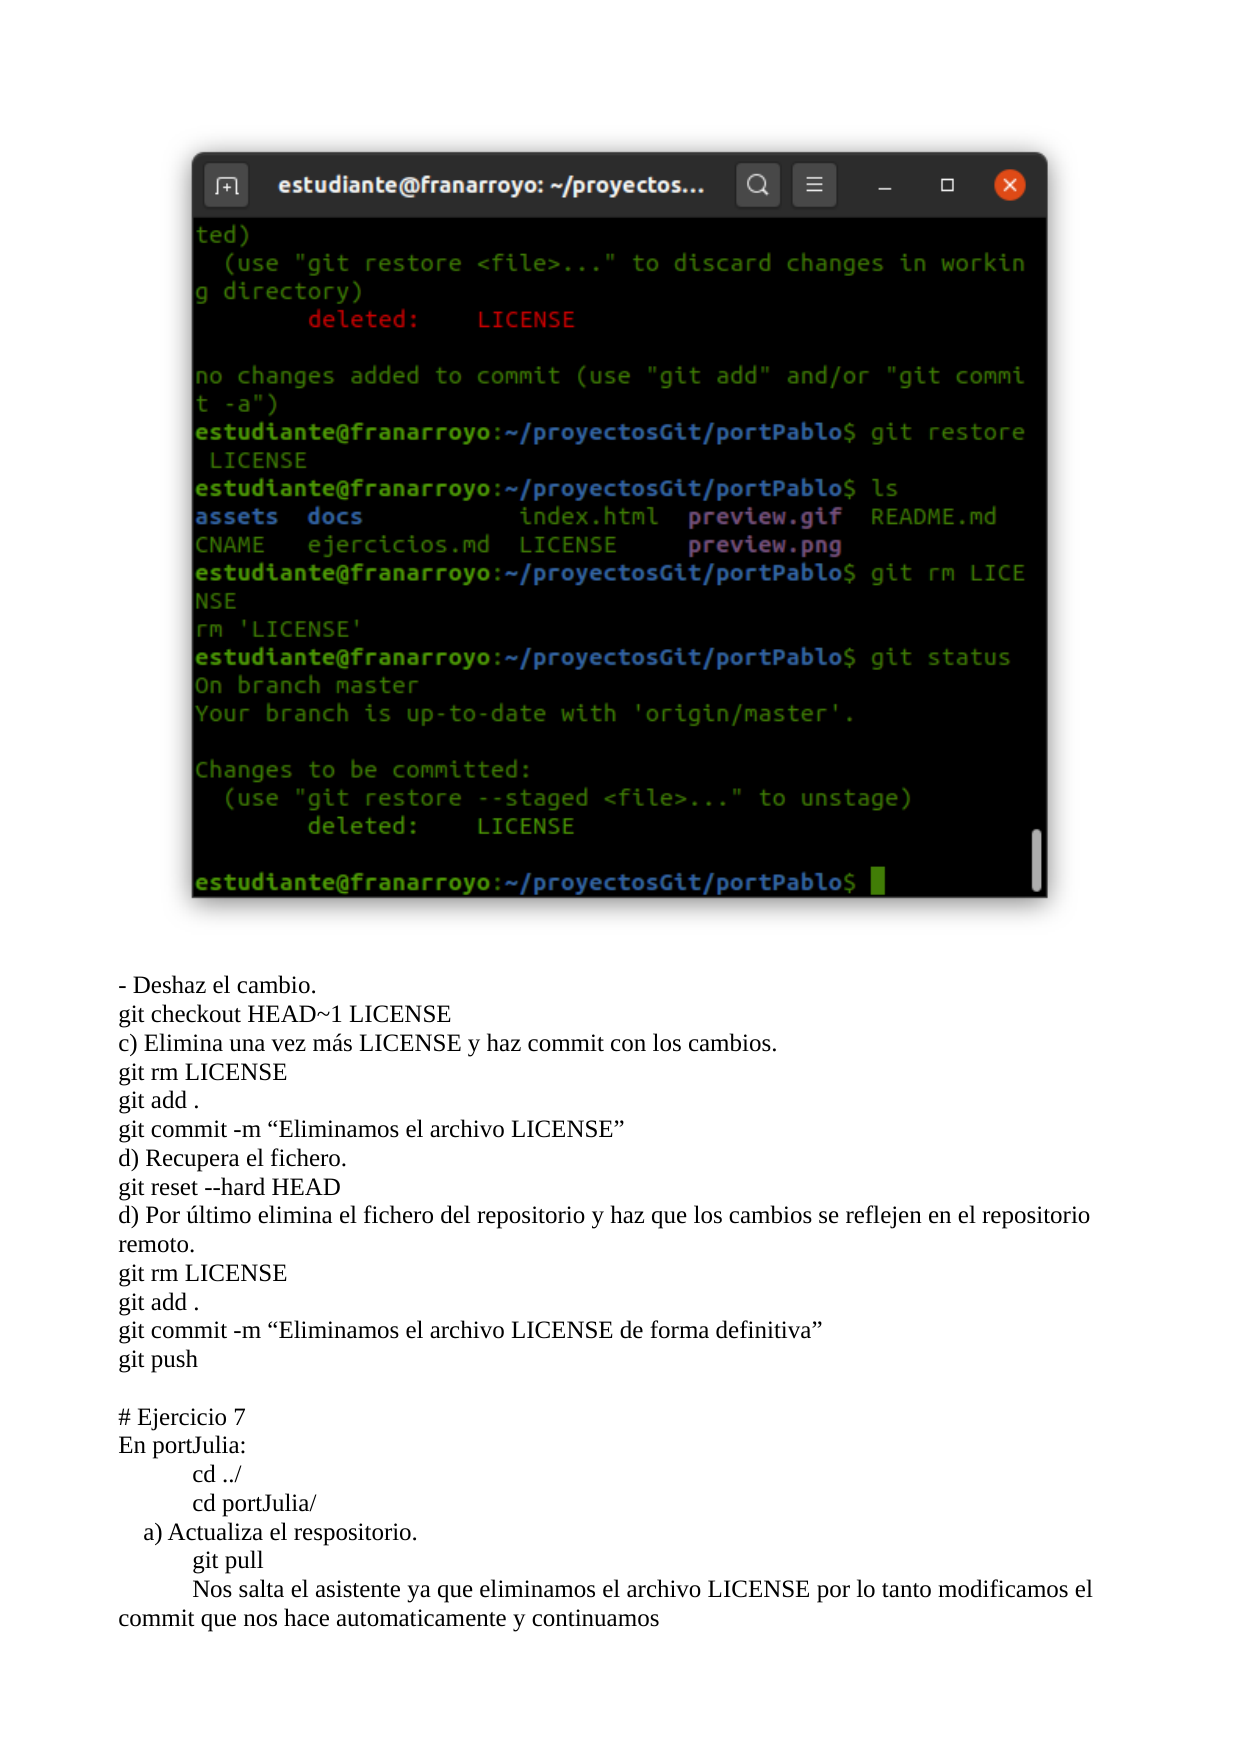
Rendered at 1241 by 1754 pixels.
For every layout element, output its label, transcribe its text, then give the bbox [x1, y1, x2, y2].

text git checkout HEAD~1 LICENSE [118, 999, 1122, 1028]
text git commit -m “Eliminamos el archivo LICENSE de forma definitiva” [118, 1315, 1122, 1344]
text git push [118, 1344, 1122, 1373]
text git rm LICENSE [118, 1258, 1122, 1287]
text - Deshaz el cambio. [118, 970, 1122, 999]
text d) Recupera el fichero. [118, 1143, 1122, 1172]
text # Ejercicio 7 [118, 1402, 1122, 1430]
text cd ../ [118, 1459, 1122, 1488]
text git add . [118, 1287, 1122, 1315]
text git rm LICENSE [118, 1057, 1122, 1085]
text Nos salta el asistente ya que eliminamos el archivo LICENSE por lo tanto modificamos el commit que nos hace automaticamente y continuamos [118, 1574, 1122, 1632]
picture [153, 118, 1087, 942]
text a) Actualiza el respositorio. [118, 1517, 1122, 1545]
text c) Elimina una vez más LICENSE y haz commit con los cambios. [118, 1028, 1122, 1057]
text cd portJulia/ [118, 1488, 1122, 1517]
text git reset --hard HEAD [118, 1172, 1122, 1200]
text En portJulia: [118, 1430, 1122, 1459]
text git pull [118, 1545, 1122, 1574]
text git commit -m “Eliminamos el archivo LICENSE” [118, 1114, 1122, 1143]
text d) Por último elimina el fichero del repositorio y haz que los cambios se reflejen en el repositorio remoto. [118, 1200, 1122, 1258]
text git add . [118, 1085, 1122, 1114]
